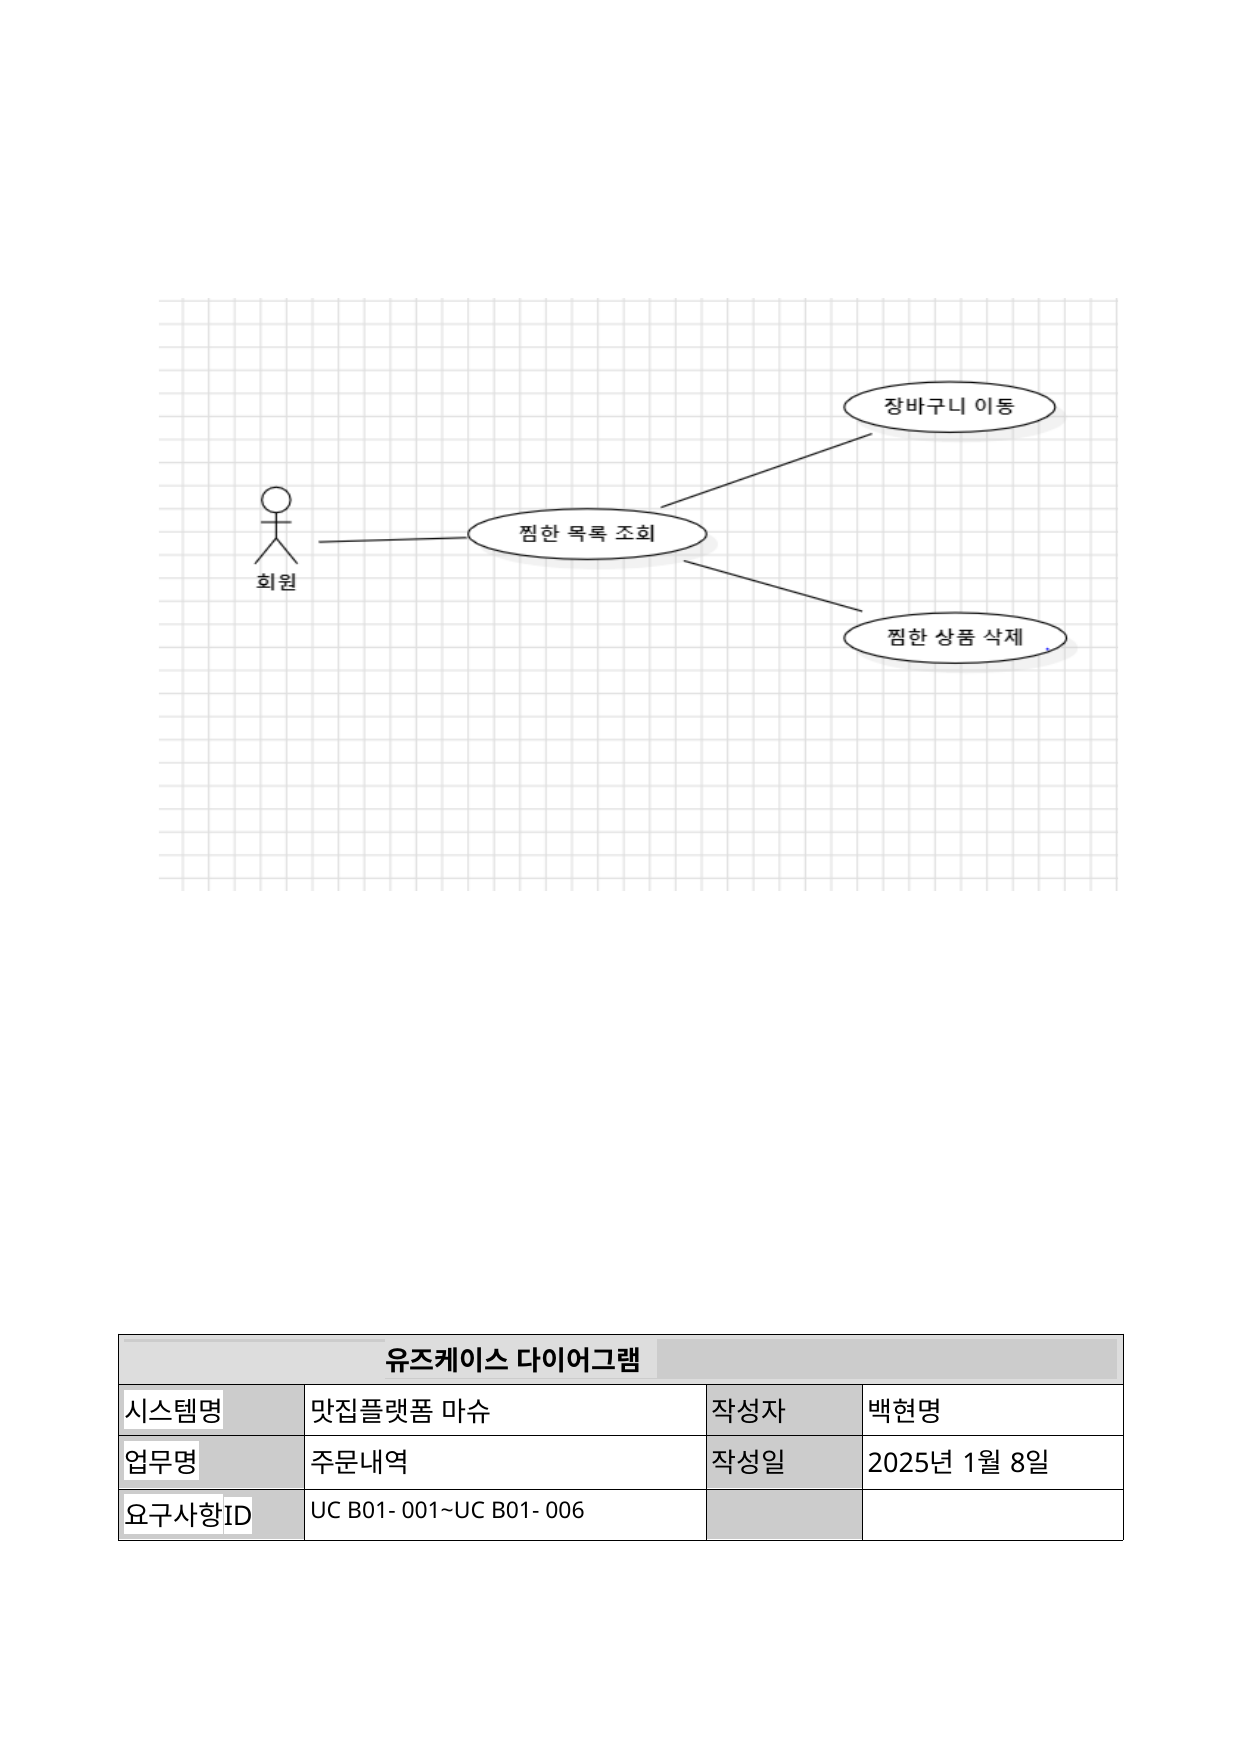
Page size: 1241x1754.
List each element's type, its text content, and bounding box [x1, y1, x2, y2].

table_cell 맛집플랫폼 마슈 [305, 1385, 706, 1435]
table_cell UC B01- 001~UC B01- 006 [305, 1490, 706, 1539]
table_cell [707, 1490, 862, 1539]
table_cell 업무명 [119, 1436, 304, 1488]
table_cell 작성자 [707, 1385, 862, 1435]
table_cell 2025년 1월 8일 [863, 1436, 1123, 1488]
table_header 유즈케이스 다이어그램 [119, 1335, 1123, 1384]
table_cell [863, 1490, 1123, 1539]
table_cell 백현명 [863, 1385, 1123, 1435]
table_cell 주문내역 [305, 1436, 706, 1488]
table_cell 시스템명 [119, 1385, 304, 1435]
table_cell 작성일 [707, 1436, 862, 1488]
table_cell 요구사항ID [119, 1490, 304, 1539]
picture [158, 298, 1119, 891]
